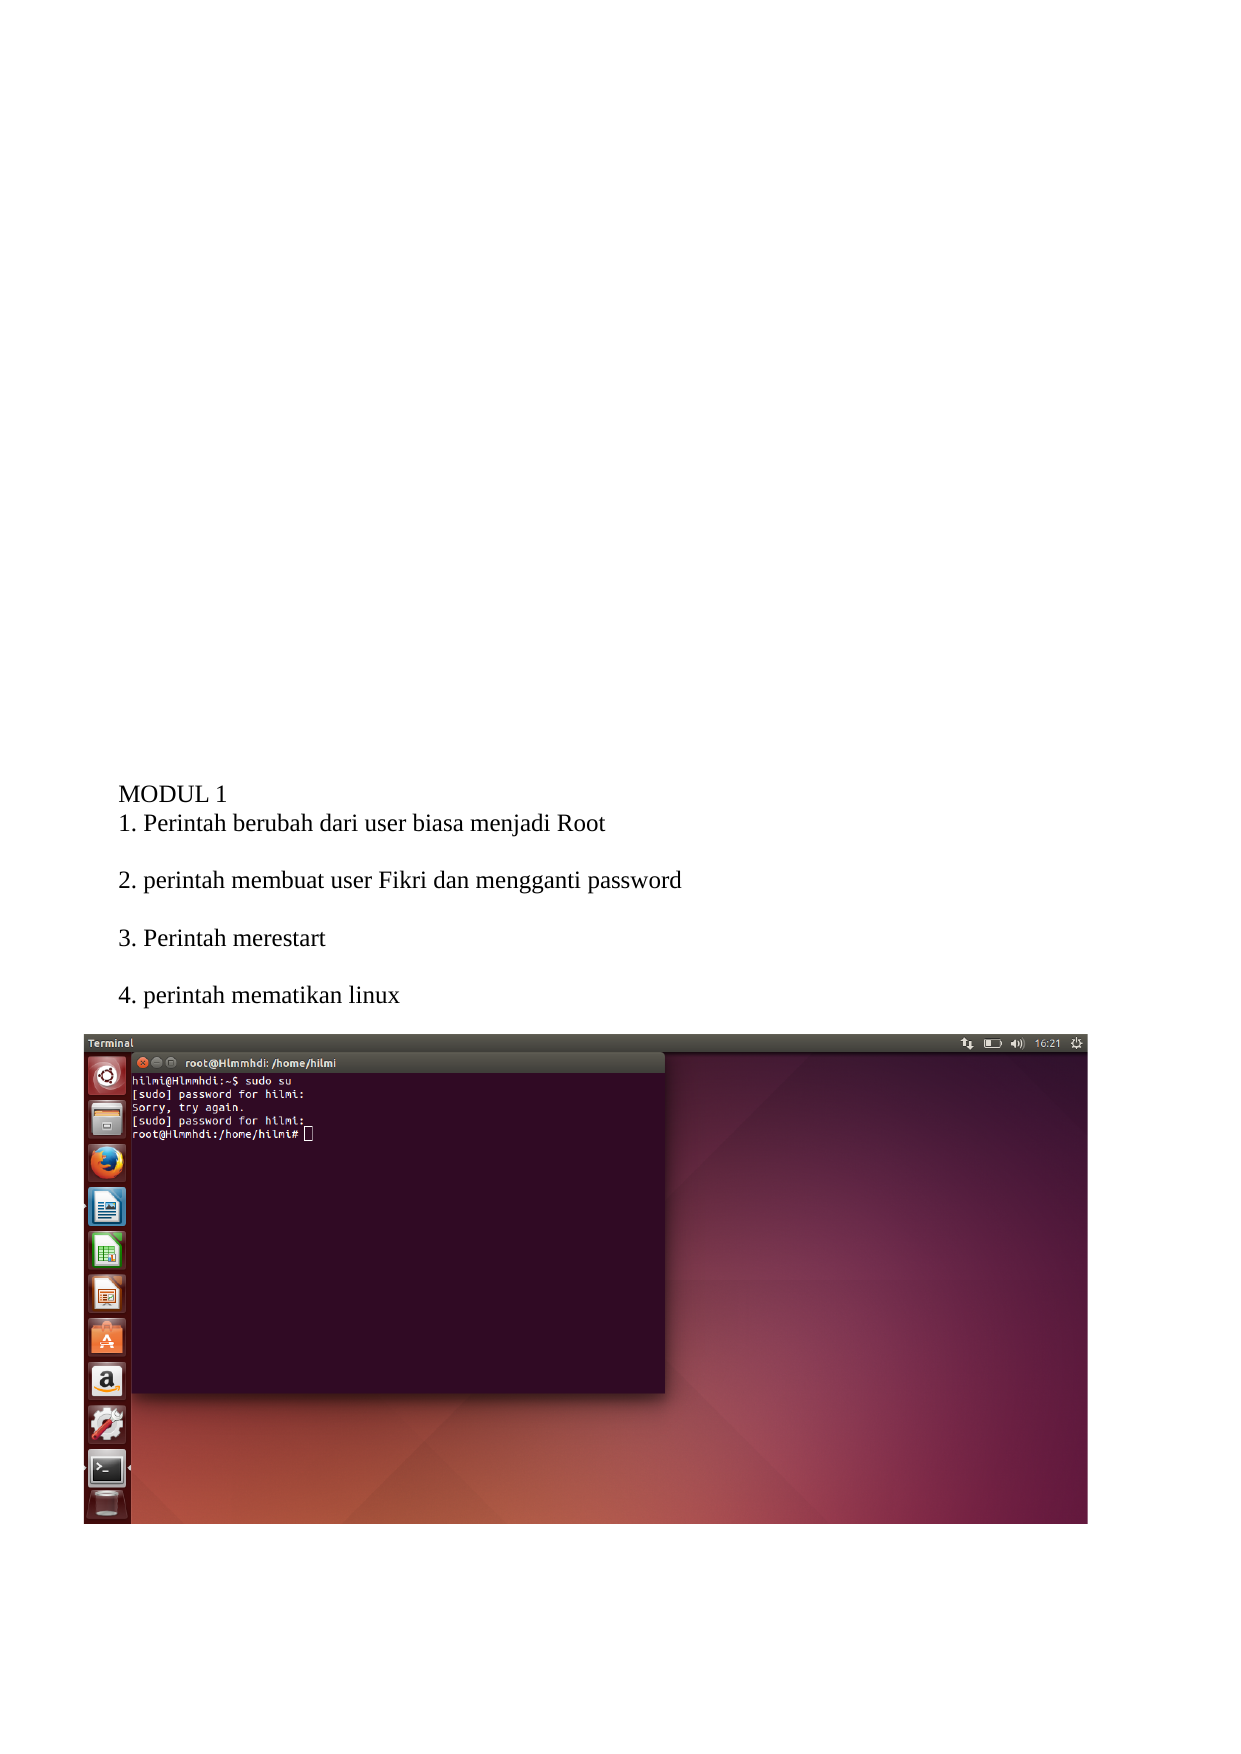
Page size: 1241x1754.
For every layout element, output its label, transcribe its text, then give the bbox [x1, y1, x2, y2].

picture [83, 1034, 1088, 1524]
text MODUL 1 1. Perintah berubah dari user biasa menjadi Root 2. perintah membuat user Fikri dan mengganti password 3. Perintah merestart [118, 779, 1122, 952]
text 4. perintah mematikan linux [118, 981, 1122, 1009]
